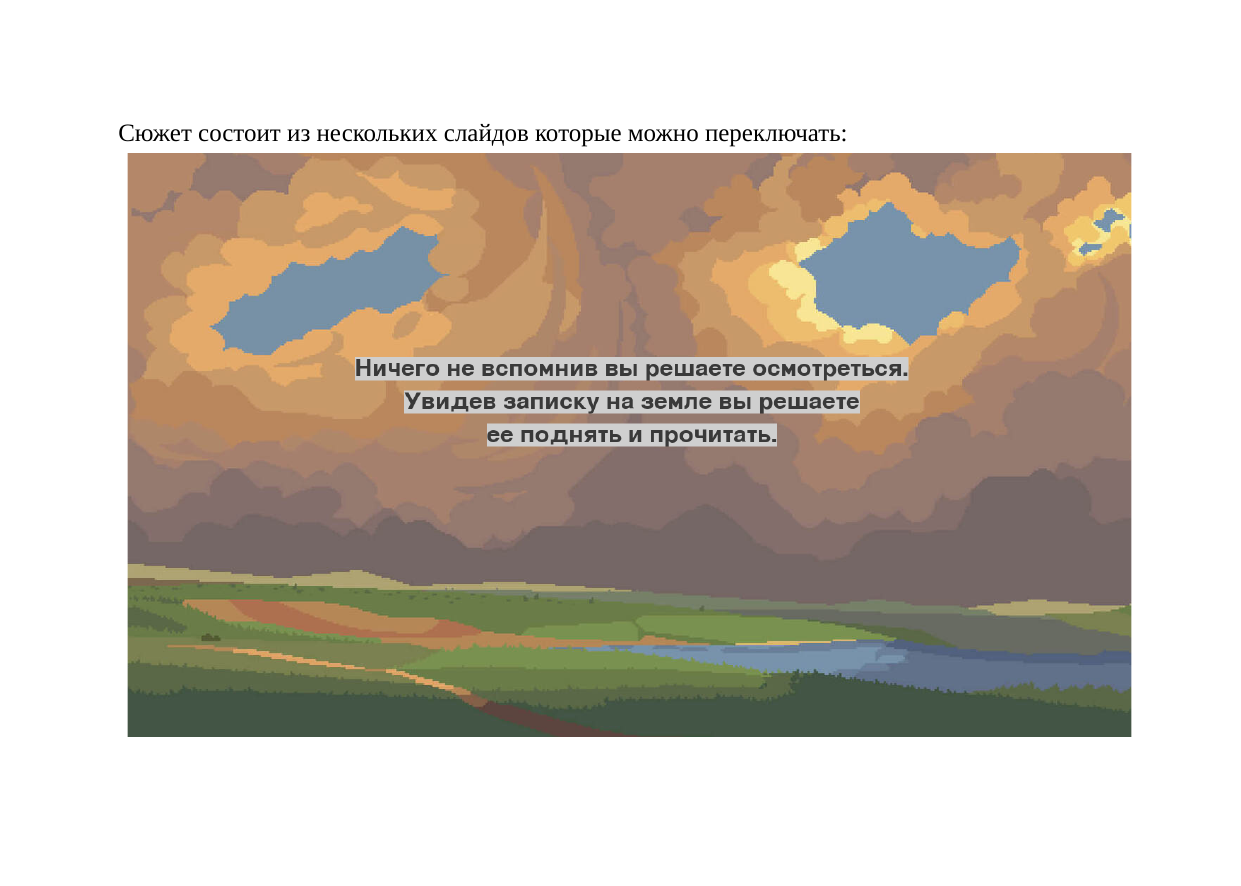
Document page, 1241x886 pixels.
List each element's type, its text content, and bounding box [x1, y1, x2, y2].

picture [127, 153, 1132, 737]
text Сюжет состоит из нескольких слайдов которые можно переключать: [118, 118, 1122, 147]
